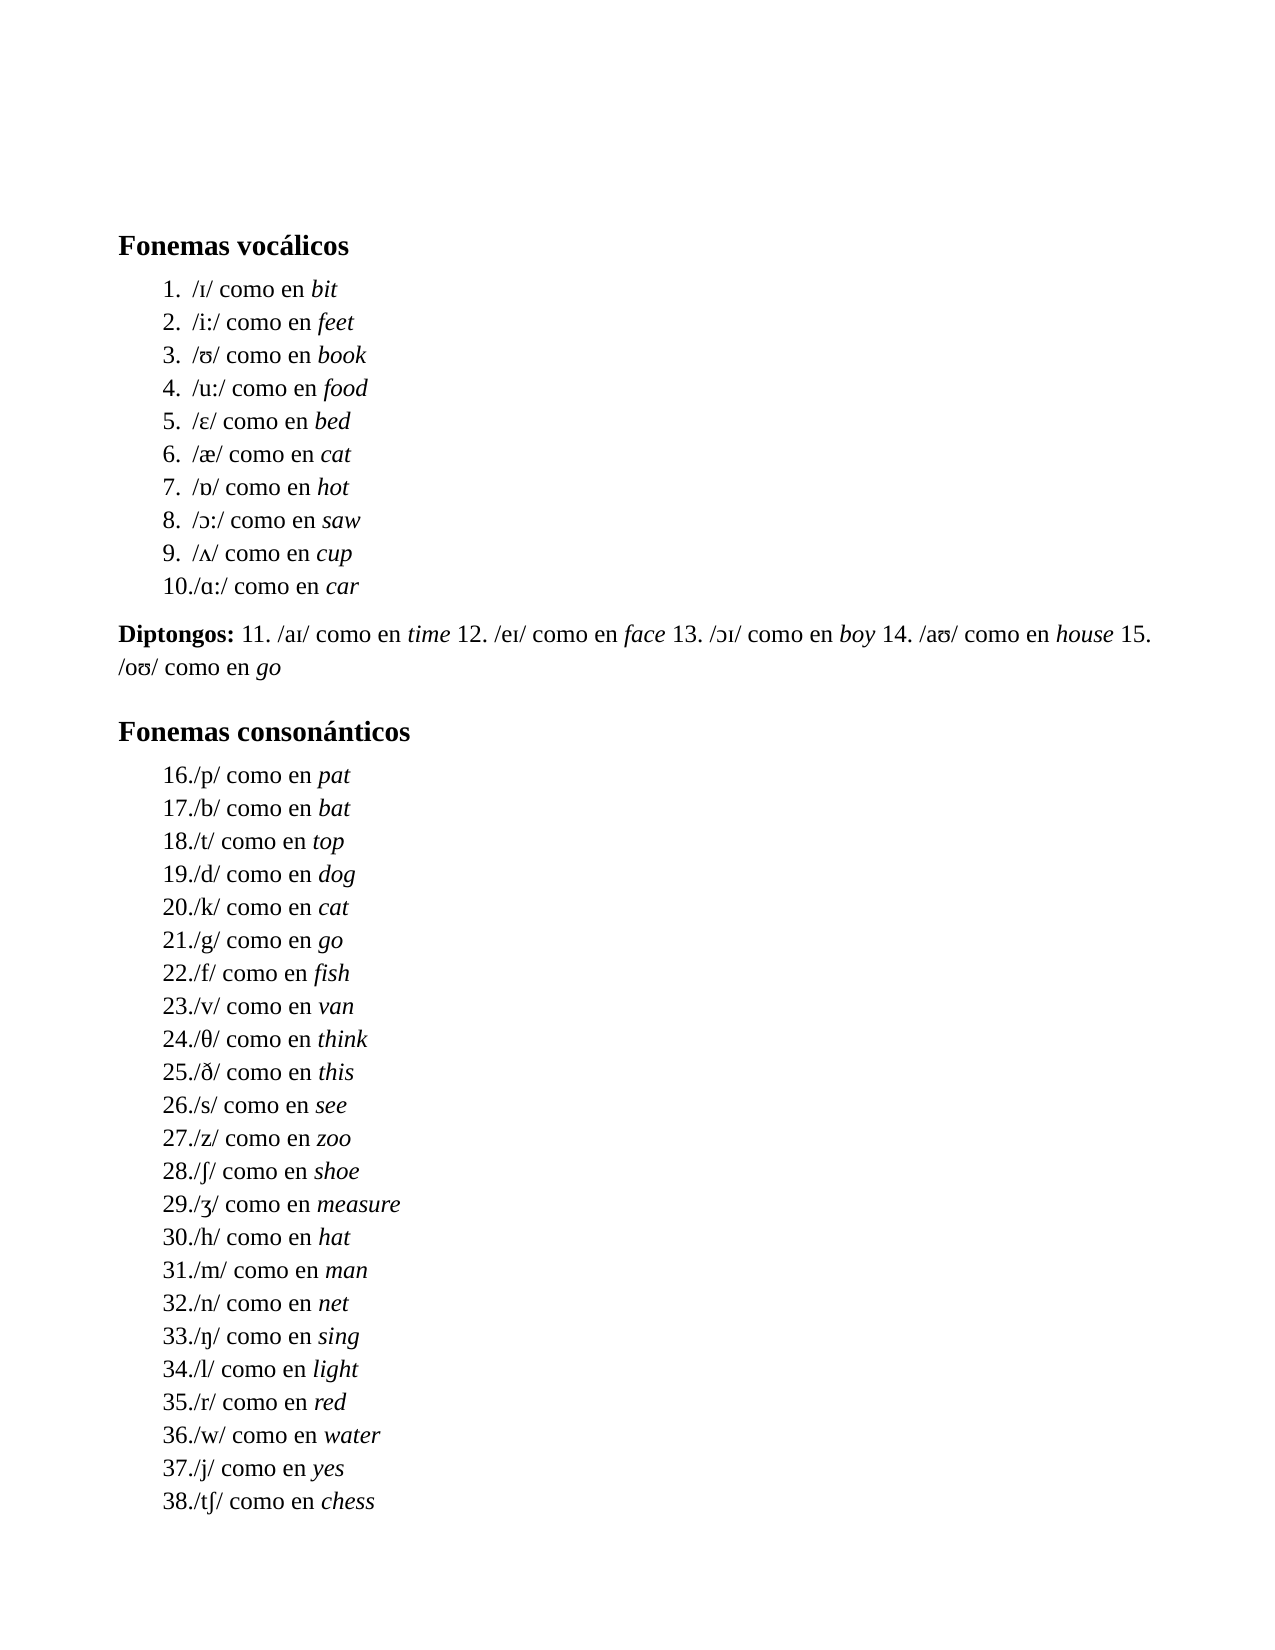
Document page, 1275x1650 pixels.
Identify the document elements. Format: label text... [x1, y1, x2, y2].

list /w/ como en water [162, 1420, 1157, 1449]
list /z/ como en zoo [162, 1123, 1157, 1152]
list /h/ como en hat [162, 1222, 1157, 1251]
list /f/ como en fish [162, 958, 1157, 987]
list /θ/ como en think [162, 1024, 1157, 1053]
list /k/ como en cat [162, 892, 1157, 921]
subtitle Fonemas consonánticos [118, 714, 1157, 747]
list /ɑ:/ como en car [162, 571, 1157, 600]
list /ʃ/ como en shoe [162, 1156, 1157, 1185]
list /ʊ/ como en book [162, 340, 1157, 369]
list /ɛ/ como en bed [162, 406, 1157, 435]
list /u:/ como en food [162, 373, 1157, 402]
list /m/ como en man [162, 1255, 1157, 1284]
list /ŋ/ como en sing [162, 1321, 1157, 1350]
list /b/ como en bat [162, 793, 1157, 822]
list /p/ como en pat [162, 760, 1157, 789]
list /v/ como en van [162, 991, 1157, 1020]
list /j/ como en yes [162, 1453, 1157, 1482]
list /tʃ/ como en chess [162, 1486, 1157, 1515]
subtitle Fonemas vocálicos [118, 228, 1157, 261]
list /ɪ/ como en bit [162, 274, 1157, 303]
list /ɒ/ como en hot [162, 472, 1157, 501]
list /d/ como en dog [162, 859, 1157, 888]
text Diptongos: 11. /aɪ/ como en time 12. /eɪ/ como en face 13. /ɔɪ/ como en boy 14. /aʊ/ como en house 15. /oʊ/ como en go [118, 619, 1157, 681]
list /l/ como en light [162, 1354, 1157, 1383]
list /r/ como en red [162, 1387, 1157, 1416]
list /æ/ como en cat [162, 439, 1157, 468]
list /ʒ/ como en measure [162, 1189, 1157, 1218]
list /t/ como en top [162, 826, 1157, 855]
list /i:/ como en feet [162, 307, 1157, 336]
list /s/ como en see [162, 1090, 1157, 1119]
list /n/ como en net [162, 1288, 1157, 1317]
list /ʌ/ como en cup [162, 538, 1157, 567]
list /ð/ como en this [162, 1057, 1157, 1086]
list /g/ como en go [162, 925, 1157, 954]
list /ɔ:/ como en saw [162, 505, 1157, 534]
